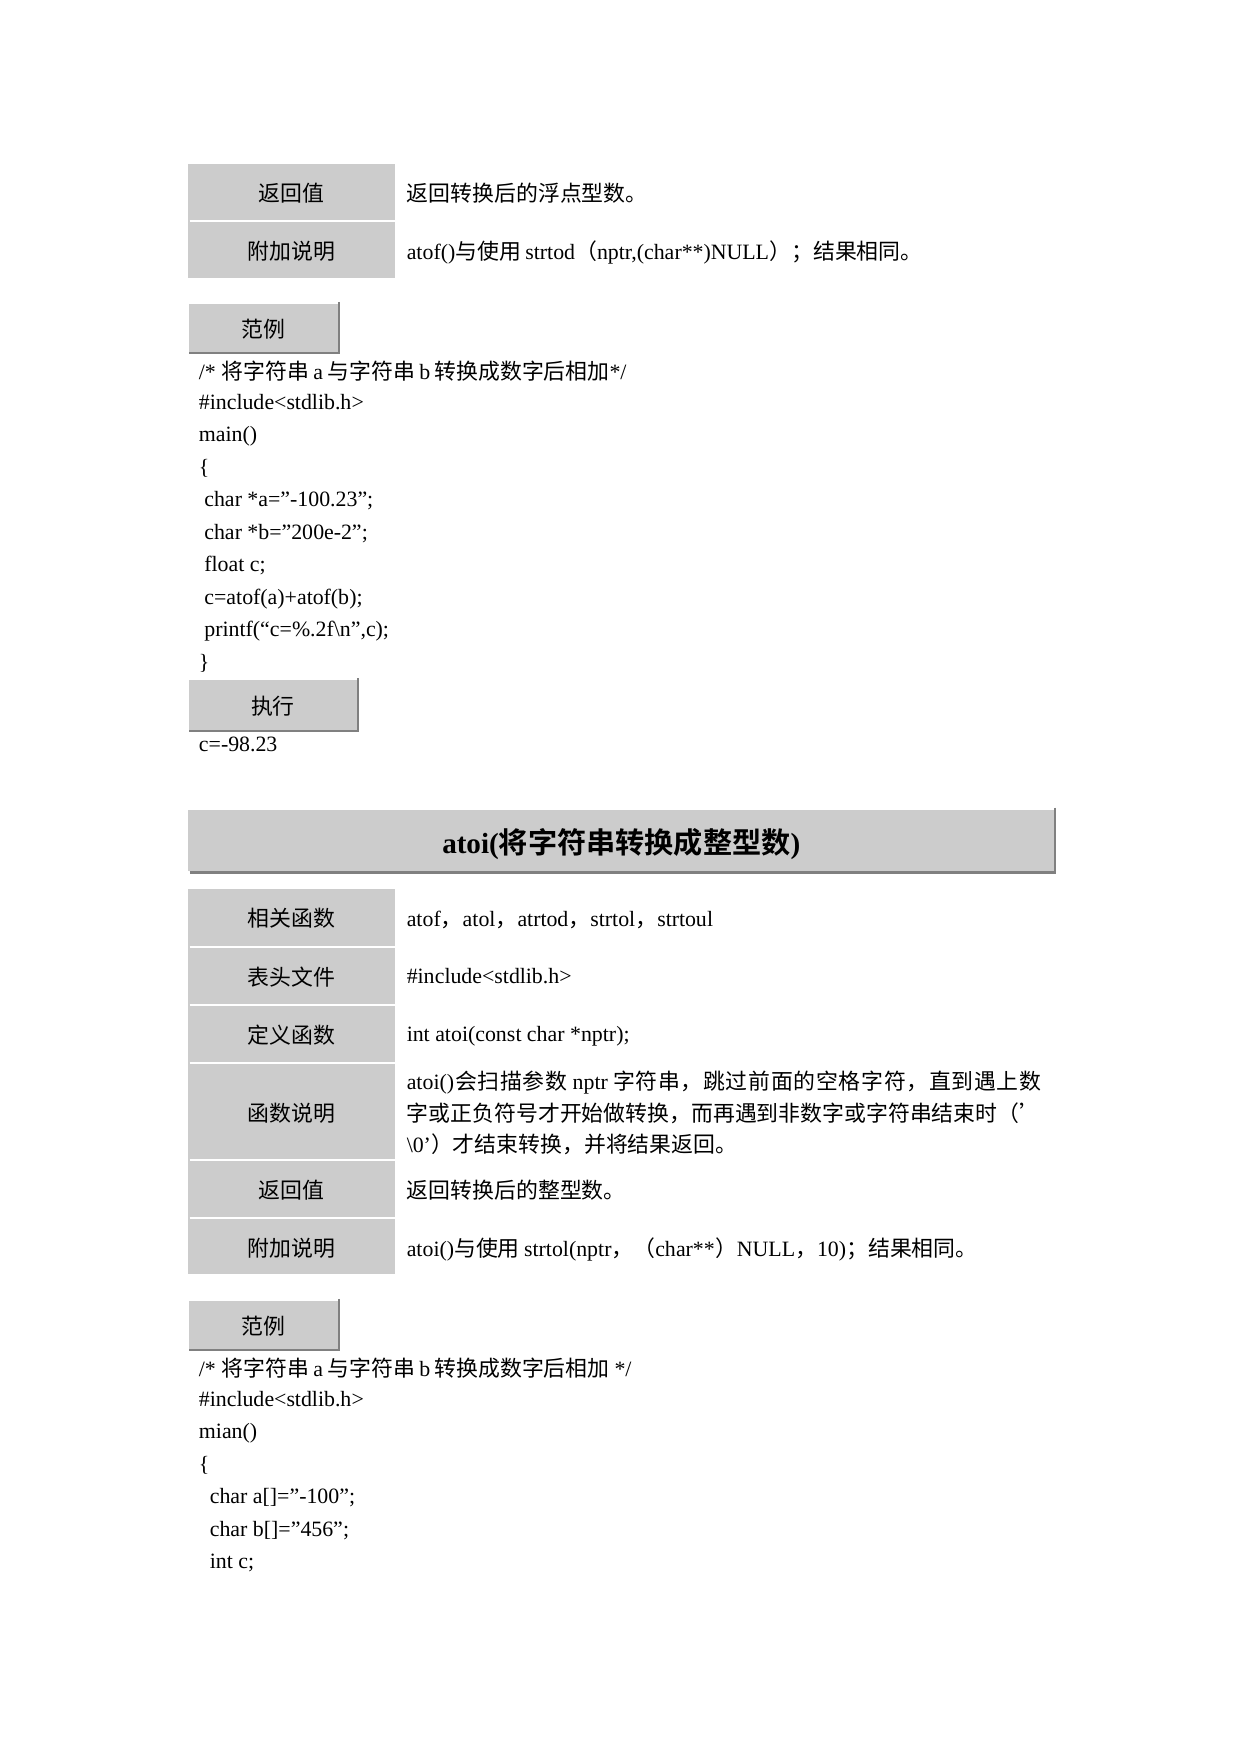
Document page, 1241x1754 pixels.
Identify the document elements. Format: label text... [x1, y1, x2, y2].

table_cell 返回转换后的浮点型数。 [395, 162, 1055, 220]
table_cell c=-98.23 [188, 730, 1055, 775]
table_cell 函数说明 [188, 1062, 395, 1159]
table_cell 附加说明 [188, 1217, 395, 1274]
table_header atoi(将字符串转换成整型数) [188, 810, 1054, 871]
table_cell atoi()会扫描参数nptr字符串，跳过前面的空格字符，直到遇上数字或正负符号才开始做转换，而再遇到非数字或字符串结束时（’\0’）才结束转换，并将结果返回。 [395, 1062, 1055, 1159]
table_cell 相关函数 [188, 889, 395, 946]
table_cell [188, 278, 1055, 302]
table_cell 返回转换后的整型数。 [395, 1159, 1055, 1217]
table_cell /* 将字符串a与字符串b转换成数字后相加*/ #include<stdlib.h> main() { char *a=”-100.23”; char *b=”200e-2”; float c; c=atof(a)+atof(b); printf(“c=%.2f\n”,c); } [188, 352, 1055, 678]
table_cell [340, 302, 1055, 352]
table_cell atoi()与使用strtol(nptr，（char**）NULL，10)；结果相同。 [395, 1217, 1055, 1274]
table_cell [188, 1275, 1055, 1299]
table_cell 范例 [189, 304, 338, 352]
table_cell 返回值 [188, 164, 395, 220]
table_cell 返回值 [188, 1159, 395, 1217]
table_cell #include<stdlib.h> [395, 946, 1055, 1004]
table_cell [359, 678, 1055, 730]
table_cell int atoi(const char *nptr); [395, 1004, 1055, 1062]
table_cell 执行 [189, 680, 357, 730]
table_cell 附加说明 [188, 220, 395, 278]
table_cell 表头文件 [188, 946, 395, 1004]
table_cell /* 将字符串a与字符串b转换成数字后相加 */ #include<stdlib.h> mian() { char a[]=”-100”; char b[]=”456”; int c; [188, 1349, 1055, 1592]
table_cell atof()与使用strtod（nptr,(char**)NULL）；结果相同。 [395, 220, 1055, 278]
table_cell [188, 871, 1055, 888]
table_cell 范例 [189, 1301, 338, 1349]
table_cell [340, 1299, 1055, 1349]
table_cell atof，atol，atrtod，strtol，strtoul [395, 889, 1055, 946]
table_cell 定义函数 [188, 1004, 395, 1062]
